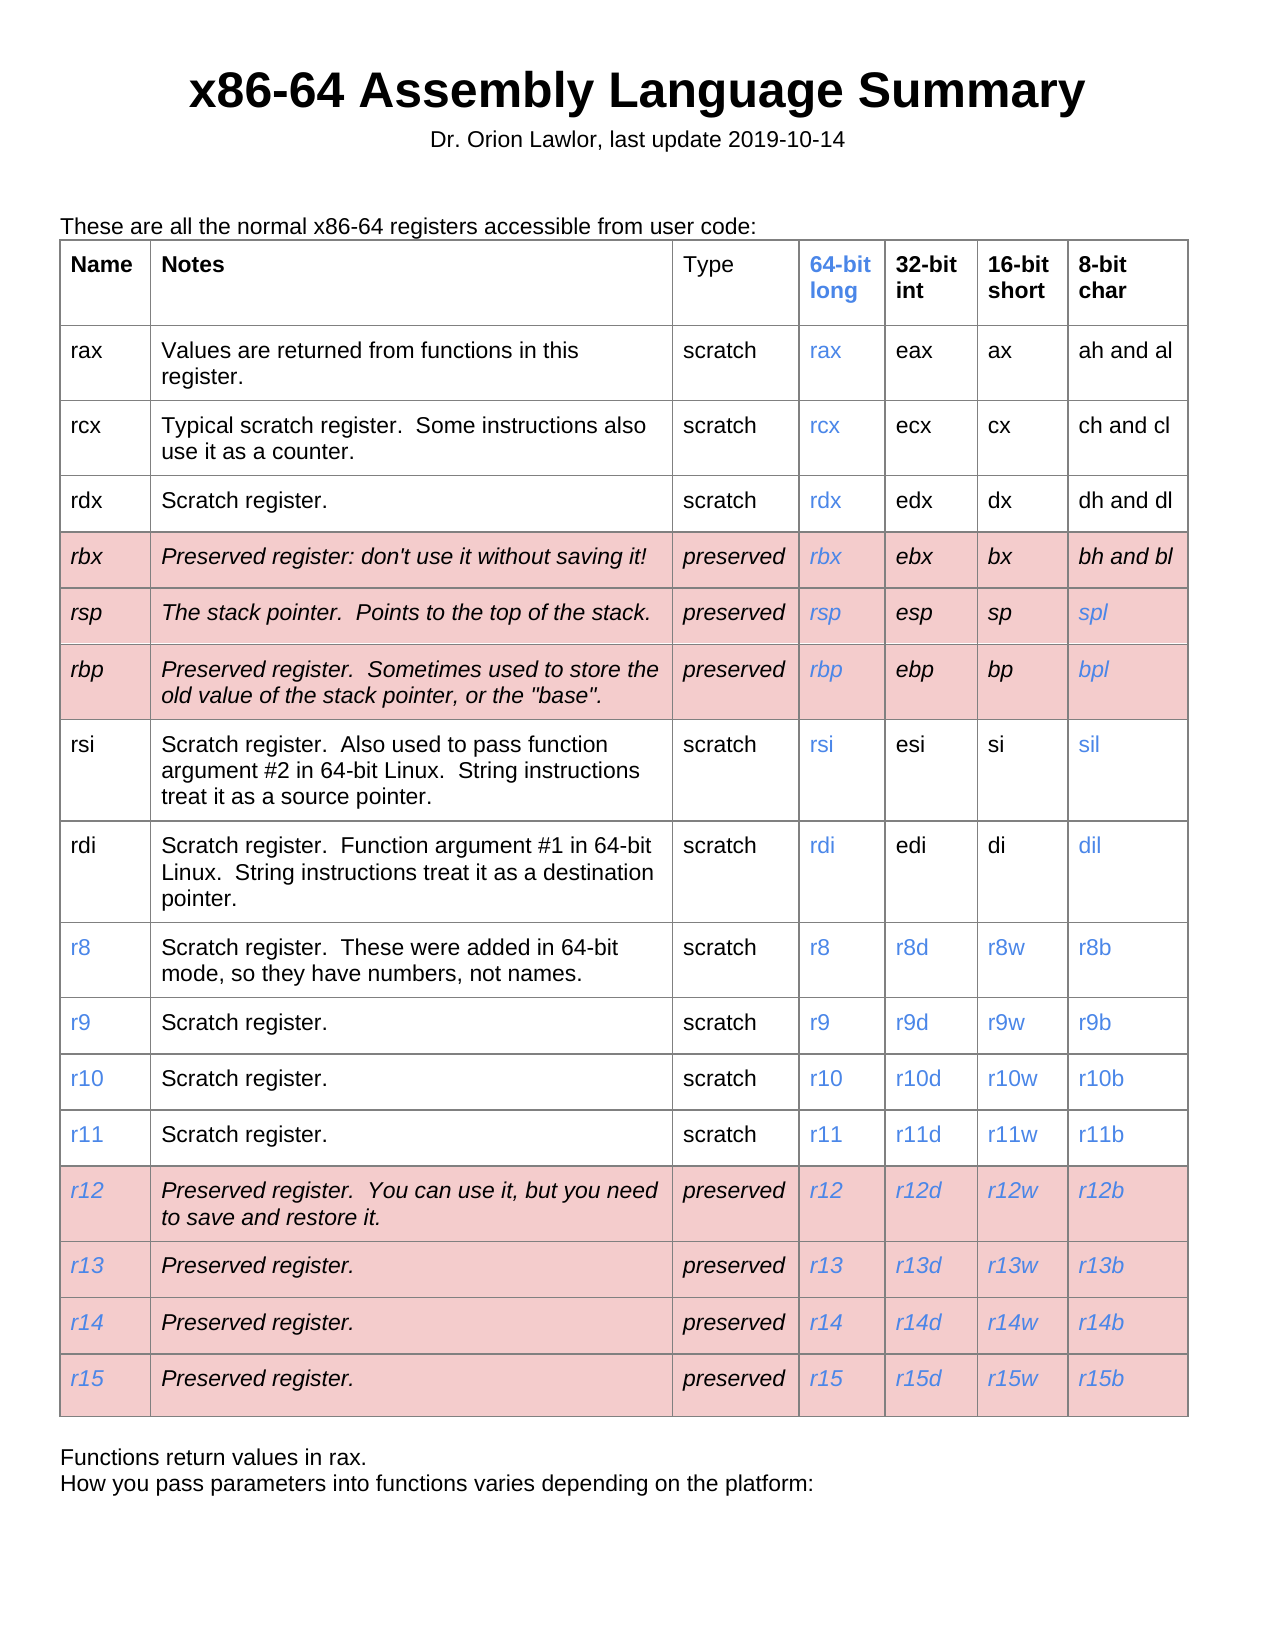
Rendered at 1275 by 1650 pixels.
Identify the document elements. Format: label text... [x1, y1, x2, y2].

text These are all the normal x86-64 registers accessible from user code: [60, 213, 1215, 239]
table_cell Preserved register. [151, 1298, 672, 1353]
table_cell r9w [978, 998, 1067, 1053]
table_cell Scratch register. Also used to pass function argument #2 in 64-bit Linux. String instructions treat it as a source pointer. [151, 720, 672, 820]
table_cell ecx [886, 401, 977, 475]
table_cell bh and bl [1069, 533, 1187, 587]
table_cell rsp [61, 589, 150, 643]
table_header Name [61, 241, 150, 324]
table_cell r9d [886, 998, 977, 1053]
table_cell r11 [61, 1111, 150, 1165]
table_cell ebp [886, 645, 977, 719]
table_cell r10b [1069, 1055, 1187, 1109]
table_cell rsi [61, 720, 150, 820]
table_cell r15 [61, 1355, 150, 1416]
table_cell Values are returned from functions in this register. [151, 326, 672, 400]
table_cell rsp [800, 589, 884, 643]
table_cell scratch [673, 998, 798, 1053]
table_cell Typical scratch register. Some instructions also use it as a counter. [151, 401, 672, 475]
table_cell r9b [1069, 998, 1187, 1053]
table_cell r12b [1069, 1167, 1187, 1241]
table_cell r8w [978, 923, 1067, 997]
table_cell r13b [1069, 1242, 1187, 1297]
table_cell Scratch register. [151, 1055, 672, 1109]
table_cell ebx [886, 533, 977, 587]
table_cell r15b [1069, 1355, 1187, 1416]
table_cell r11w [978, 1111, 1067, 1165]
table_cell rbx [61, 533, 150, 587]
table_cell r12 [61, 1167, 150, 1241]
table_cell scratch [673, 923, 798, 997]
table_cell rcx [61, 401, 150, 475]
table_cell rax [800, 326, 884, 400]
table_cell r12w [978, 1167, 1067, 1241]
table_header 32-bit int [886, 241, 977, 324]
table_cell Preserved register. You can use it, but you need to save and restore it. [151, 1167, 672, 1241]
table_cell Preserved register: don't use it without saving it! [151, 533, 672, 587]
table_cell rcx [800, 401, 884, 475]
table_header Type [673, 241, 798, 324]
table_cell ch and cl [1069, 401, 1187, 475]
table_cell preserved [673, 589, 798, 643]
table_cell r10 [800, 1055, 884, 1109]
table_cell r14d [886, 1298, 977, 1353]
table_cell r10d [886, 1055, 977, 1109]
table_cell preserved [673, 645, 798, 719]
table_cell di [978, 822, 1067, 922]
table_cell sil [1069, 720, 1187, 820]
table_cell rdi [61, 822, 150, 922]
table_cell r11d [886, 1111, 977, 1165]
table_cell r11 [800, 1111, 884, 1165]
table_cell esp [886, 589, 977, 643]
table_cell Scratch register. These were added in 64-bit mode, so they have numbers, not names. [151, 923, 672, 997]
text Dr. Orion Lawlor, last update 2019-10-14 [60, 126, 1215, 152]
table_cell scratch [673, 822, 798, 922]
table_cell r14b [1069, 1298, 1187, 1353]
table_cell preserved [673, 533, 798, 587]
table_cell r9 [800, 998, 884, 1053]
table_cell eax [886, 326, 977, 400]
table_cell cx [978, 401, 1067, 475]
table_cell spl [1069, 589, 1187, 643]
text Functions return values in rax. [60, 1443, 1215, 1470]
table_cell r8 [800, 923, 884, 997]
table_cell r13 [61, 1242, 150, 1297]
table_cell edi [886, 822, 977, 922]
table_cell dil [1069, 822, 1187, 922]
table_cell r15w [978, 1355, 1067, 1416]
table_cell dh and dl [1069, 476, 1187, 531]
table_cell The stack pointer. Points to the top of the stack. [151, 589, 672, 643]
table_cell Scratch register. [151, 476, 672, 531]
table_cell rbp [800, 645, 884, 719]
table_cell r9 [61, 998, 150, 1053]
table_header 64-bit long [800, 241, 884, 324]
table_cell r14 [800, 1298, 884, 1353]
table_cell r15d [886, 1355, 977, 1416]
table_cell r13d [886, 1242, 977, 1297]
table_cell r13 [800, 1242, 884, 1297]
table_cell ah and al [1069, 326, 1187, 400]
table_cell Preserved register. [151, 1355, 672, 1416]
table_cell r8 [61, 923, 150, 997]
table_cell preserved [673, 1242, 798, 1297]
table_cell rdx [800, 476, 884, 531]
table_cell si [978, 720, 1067, 820]
table_cell ax [978, 326, 1067, 400]
table_cell r8d [886, 923, 977, 997]
table_cell preserved [673, 1167, 798, 1241]
table_cell rdi [800, 822, 884, 922]
table_cell scratch [673, 401, 798, 475]
table_header 16-bit short [978, 241, 1067, 324]
table_cell r8b [1069, 923, 1187, 997]
table_cell Preserved register. Sometimes used to store the old value of the stack pointer, or the "base". [151, 645, 672, 719]
table_cell Scratch register. [151, 1111, 672, 1165]
table_cell bp [978, 645, 1067, 719]
table_cell r12d [886, 1167, 977, 1241]
table_cell r10 [61, 1055, 150, 1109]
table_cell esi [886, 720, 977, 820]
table_cell r15 [800, 1355, 884, 1416]
table_cell scratch [673, 1055, 798, 1109]
table_cell Preserved register. [151, 1242, 672, 1297]
table_header Notes [151, 241, 672, 324]
table_cell scratch [673, 1111, 798, 1165]
table_cell r14w [978, 1298, 1067, 1353]
table_cell scratch [673, 720, 798, 820]
text x86-64 Assembly Language Summary [60, 60, 1215, 117]
table_cell rdx [61, 476, 150, 531]
table_cell bx [978, 533, 1067, 587]
table_cell scratch [673, 326, 798, 400]
table_cell sp [978, 589, 1067, 643]
table_cell preserved [673, 1355, 798, 1416]
table_cell edx [886, 476, 977, 531]
table_cell rbp [61, 645, 150, 719]
table_cell dx [978, 476, 1067, 531]
table_cell r10w [978, 1055, 1067, 1109]
table_cell bpl [1069, 645, 1187, 719]
table_cell preserved [673, 1298, 798, 1353]
table_cell scratch [673, 476, 798, 531]
table_cell rbx [800, 533, 884, 587]
table_cell r11b [1069, 1111, 1187, 1165]
table_cell Scratch register. Function argument #1 in 64-bit Linux. String instructions treat it as a destination pointer. [151, 822, 672, 922]
table_cell r13w [978, 1242, 1067, 1297]
table_cell r12 [800, 1167, 884, 1241]
text How you pass parameters into functions varies depending on the platform: [60, 1470, 1215, 1496]
table_cell rax [61, 326, 150, 400]
table_cell Scratch register. [151, 998, 672, 1053]
table_cell rsi [800, 720, 884, 820]
table_header 8-bit char [1069, 241, 1187, 324]
table_cell r14 [61, 1298, 150, 1353]
